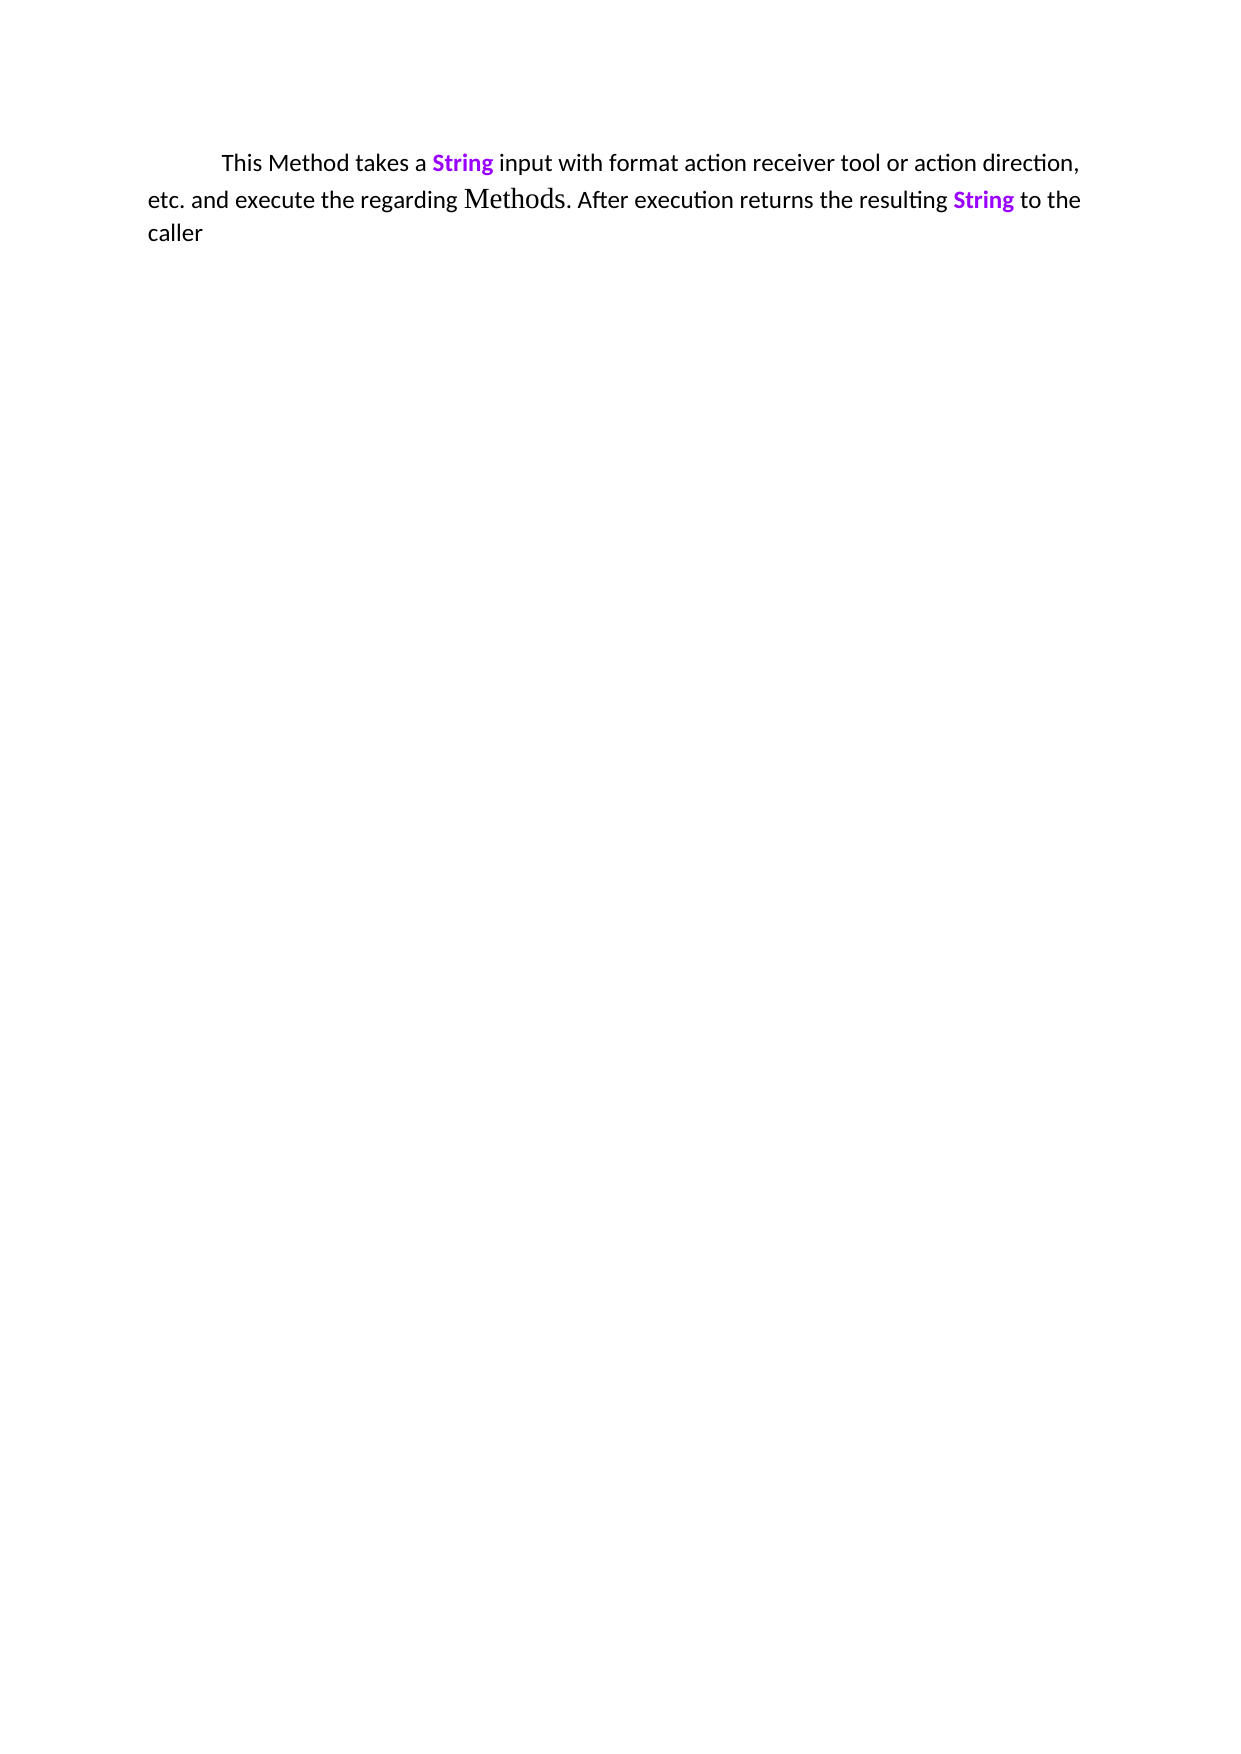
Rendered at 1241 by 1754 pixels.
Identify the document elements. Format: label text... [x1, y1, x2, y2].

text This Method takes a String input with format action receiver tool or action direction, etc. and execute the regarding Methods. After execution returns the resulting String to the caller [148, 148, 1093, 247]
